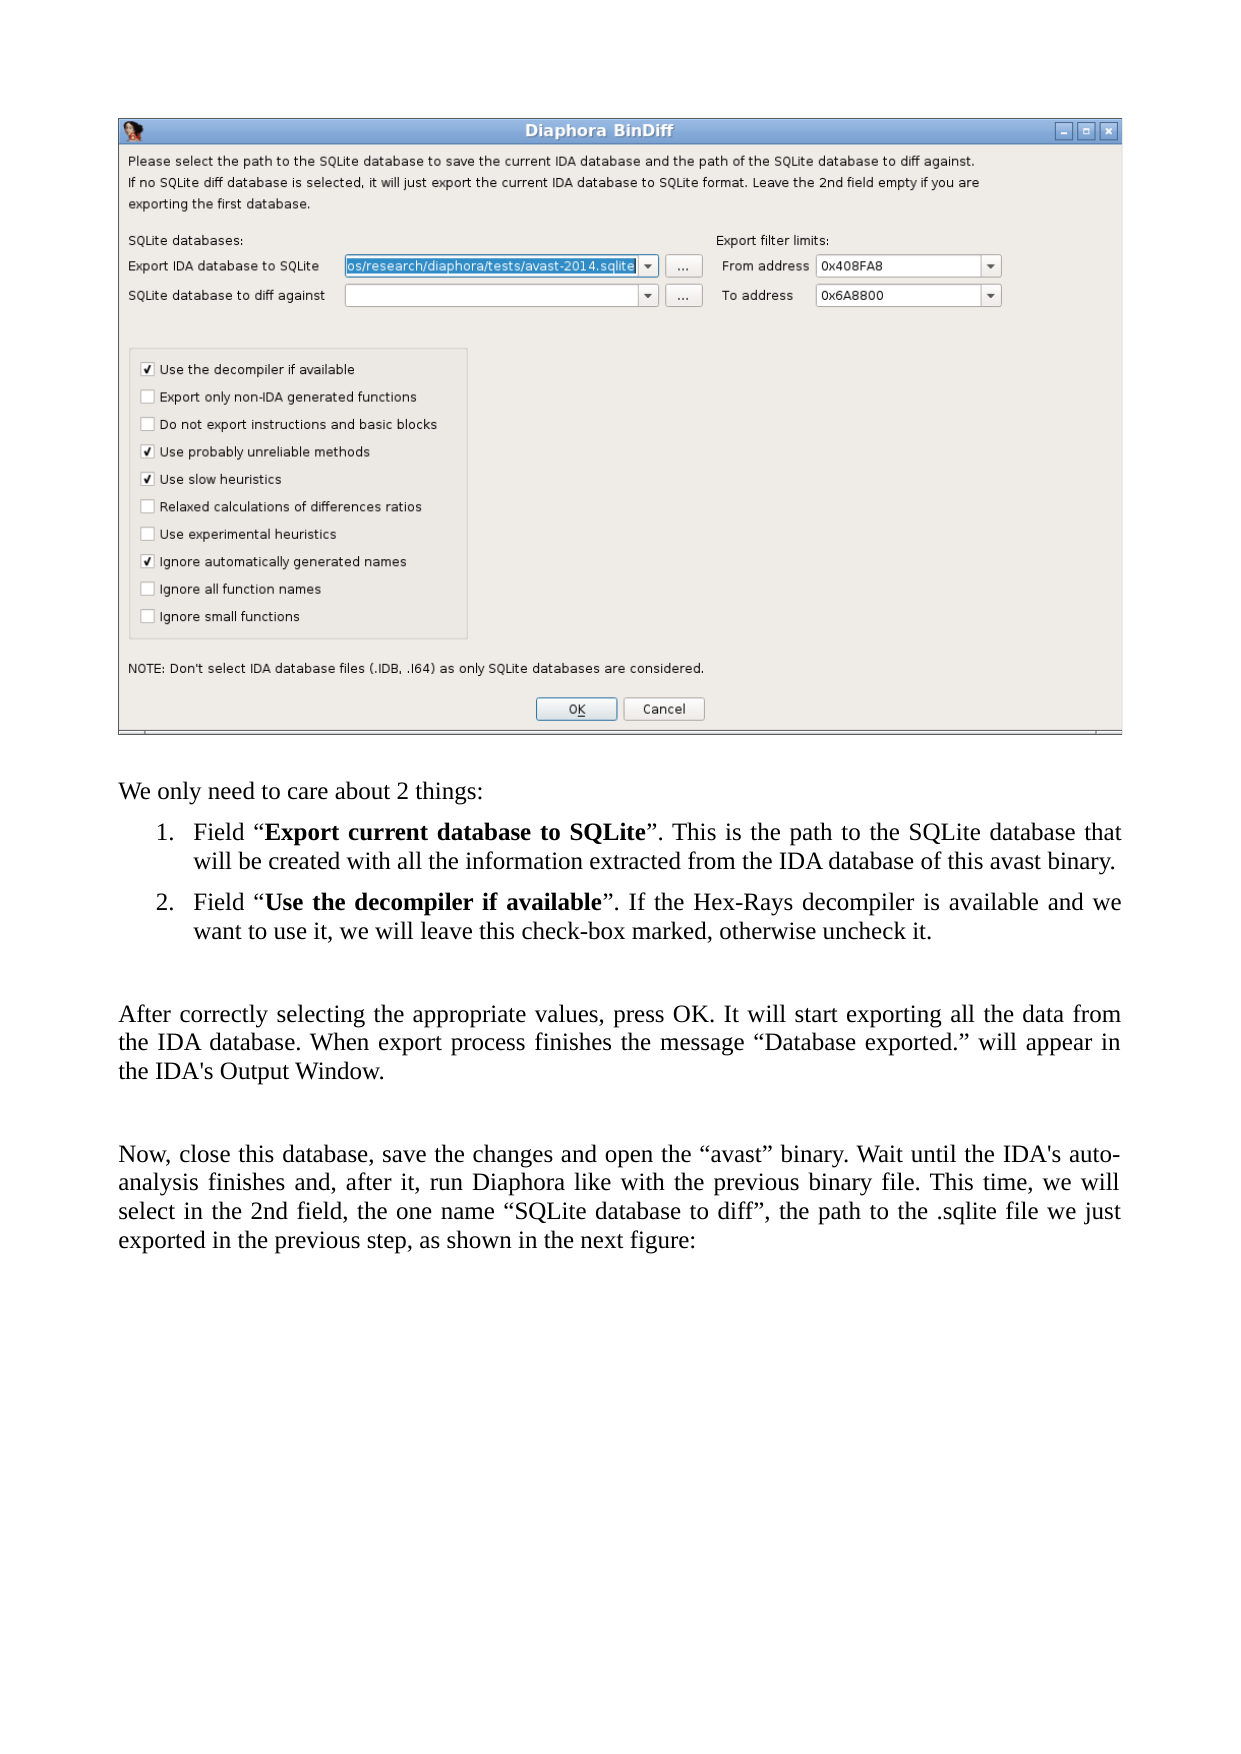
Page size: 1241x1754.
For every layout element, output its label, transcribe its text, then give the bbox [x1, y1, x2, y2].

list Field “Use the decompiler if available”. If the Hex-Rays decompiler is available and we want to use it, we will leave this check-box marked, otherwise uncheck it. [156, 887, 1122, 945]
list Field “Export current database to SQLite”. This is the path to the SQLite database that will be created with all the information extracted from the IDA database of this avast binary. [156, 817, 1122, 875]
picture [118, 118, 1123, 735]
text After correctly selecting the appropriate values, press OK. It will start exporting all the data from the IDA database. When export process finishes the message “Database exported.” will appear in the IDA's Output Window. [118, 999, 1122, 1085]
text Now, close this database, save the changes and open the “avast” binary. Wait until the IDA's auto-analysis finishes and, after it, run Diaphora like with the previous binary file. This time, we will select in the 2nd field, the one name “SQLite database to diff”, the path to the .sqlite file we just exported in the previous step, as shown in the next figure: [118, 1139, 1122, 1254]
text We only need to care about 2 things: [118, 776, 1122, 805]
